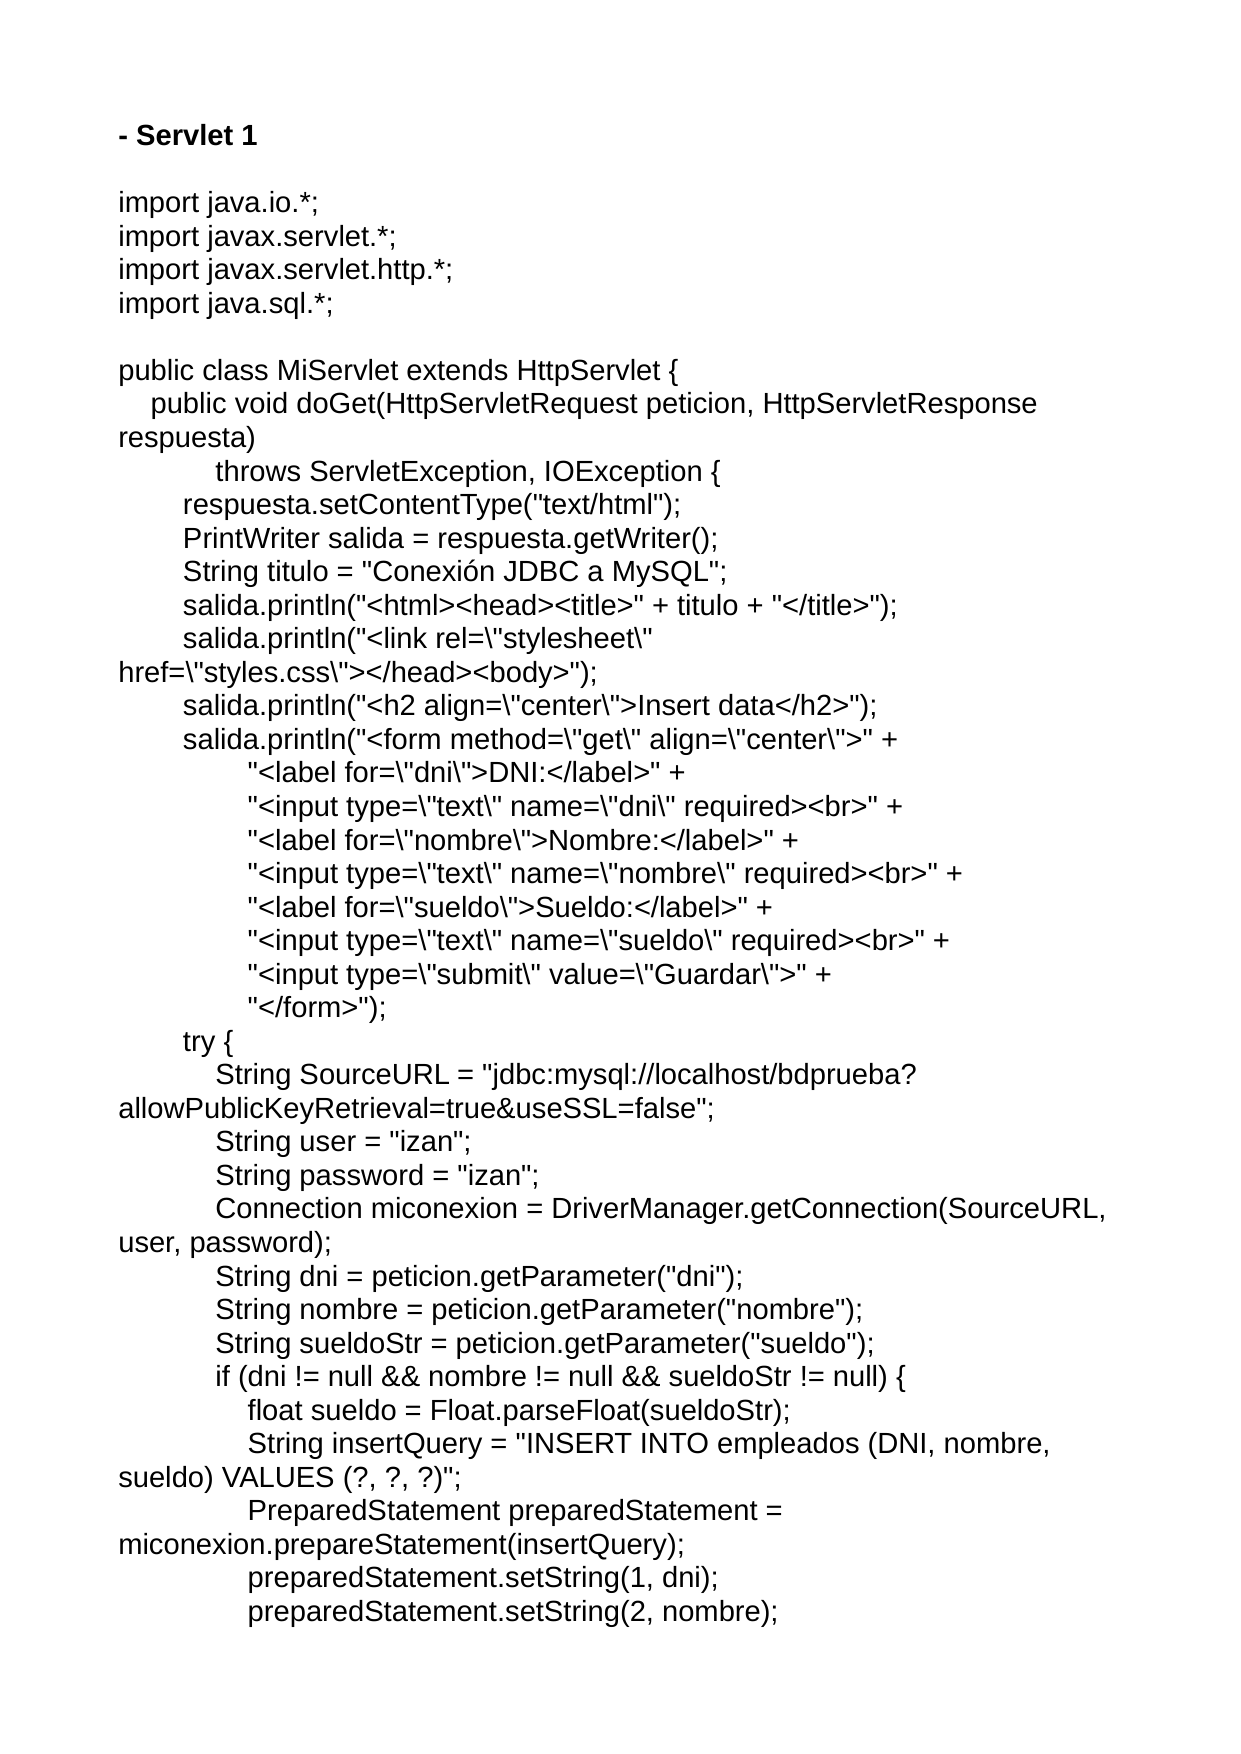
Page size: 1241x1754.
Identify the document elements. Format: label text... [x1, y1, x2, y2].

text "<label for=\"sueldo\">Sueldo:</label>" + [118, 889, 1122, 923]
text String SourceURL = "jdbc:mysql://localhost/bdprueba?allowPublicKeyRetrieval=true&useSSL=false"; [118, 1057, 1122, 1124]
text import java.io.*; [118, 185, 1122, 219]
text "<input type=\"text\" name=\"sueldo\" required><br>" + [118, 923, 1122, 957]
text salida.println("<h2 align=\"center\">Insert data</h2>"); [118, 688, 1122, 722]
text throws ServletException, IOException { [118, 453, 1122, 487]
text salida.println("<html><head><title>" + titulo + "</title>"); [118, 588, 1122, 621]
text "<input type=\"submit\" value=\"Guardar\">" + [118, 957, 1122, 990]
text String sueldoStr = peticion.getParameter("sueldo"); [118, 1326, 1122, 1359]
text "<label for=\"nombre\">Nombre:</label>" + [118, 822, 1122, 856]
text respuesta.setContentType("text/html"); [118, 487, 1122, 521]
text salida.println("<link rel=\"stylesheet\" href=\"styles.css\"></head><body>"); [118, 621, 1122, 688]
text String nombre = peticion.getParameter("nombre"); [118, 1292, 1122, 1326]
text import javax.servlet.http.*; [118, 252, 1122, 286]
text String password = "izan"; [118, 1158, 1122, 1191]
text public class MiServlet extends HttpServlet { [118, 353, 1122, 386]
text - Servlet 1 [118, 118, 1122, 152]
text String insertQuery = "INSERT INTO empleados (DNI, nombre, sueldo) VALUES (?, ?, ?)"; [118, 1426, 1122, 1493]
text PrintWriter salida = respuesta.getWriter(); [118, 521, 1122, 554]
text String dni = peticion.getParameter("dni"); [118, 1258, 1122, 1292]
text if (dni != null && nombre != null && sueldoStr != null) { [118, 1359, 1122, 1393]
text "<input type=\"text\" name=\"dni\" required><br>" + [118, 789, 1122, 822]
text Connection miconexion = DriverManager.getConnection(SourceURL, user, password); [118, 1191, 1122, 1258]
text PreparedStatement preparedStatement = miconexion.prepareStatement(insertQuery); [118, 1493, 1122, 1560]
text import java.sql.*; [118, 286, 1122, 319]
text preparedStatement.setString(1, dni); [118, 1560, 1122, 1594]
text "</form>"); [118, 990, 1122, 1024]
text try { [118, 1024, 1122, 1057]
text import javax.servlet.*; [118, 219, 1122, 252]
text public void doGet(HttpServletRequest peticion, HttpServletResponse respuesta) [118, 386, 1122, 453]
text salida.println("<form method=\"get\" align=\"center\">" + [118, 722, 1122, 755]
text float sueldo = Float.parseFloat(sueldoStr); [118, 1393, 1122, 1426]
text String user = "izan"; [118, 1124, 1122, 1158]
text "<label for=\"dni\">DNI:</label>" + [118, 755, 1122, 789]
text preparedStatement.setString(2, nombre); [118, 1594, 1122, 1627]
text String titulo = "Conexión JDBC a MySQL"; [118, 554, 1122, 588]
text "<input type=\"text\" name=\"nombre\" required><br>" + [118, 856, 1122, 889]
